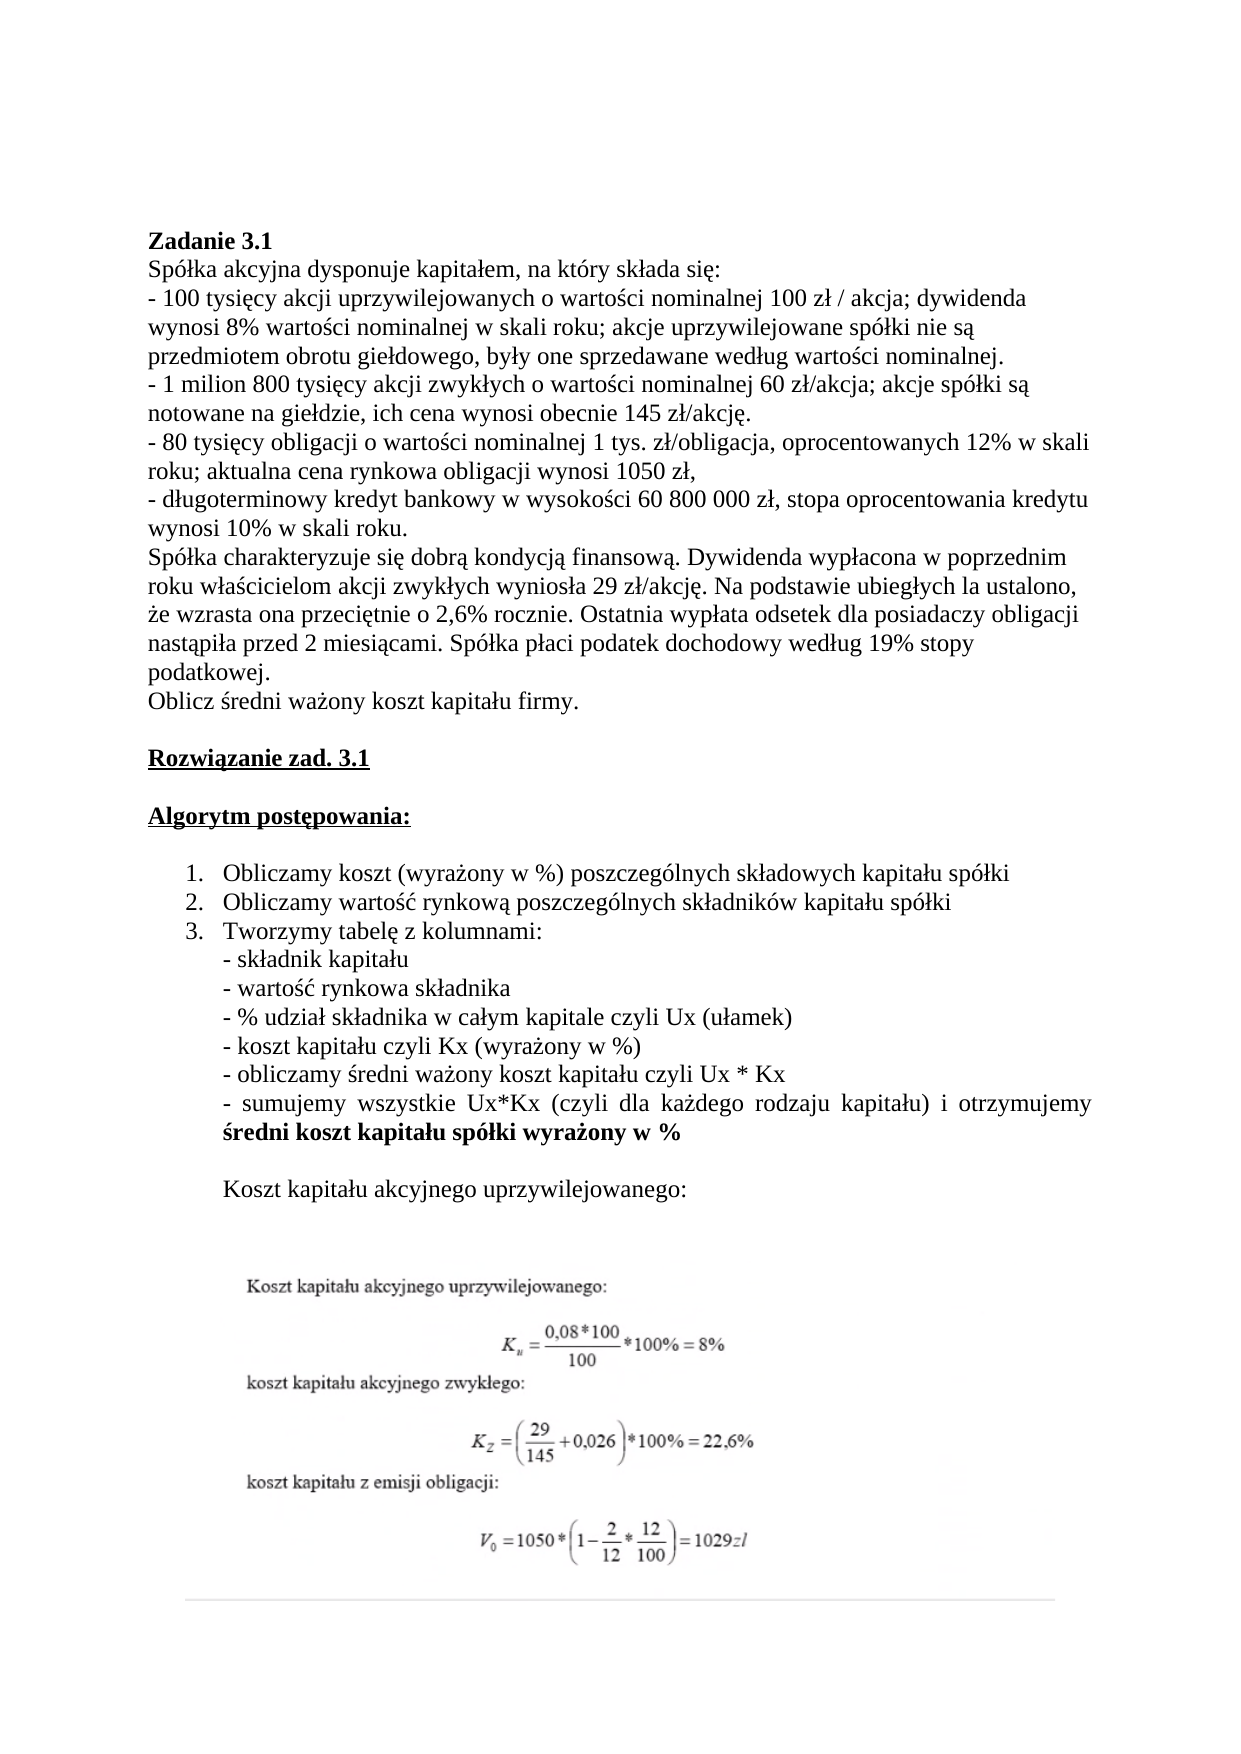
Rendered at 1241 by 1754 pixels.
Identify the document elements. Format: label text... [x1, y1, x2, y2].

text Algorytm postępowania: [148, 801, 1093, 829]
list Obliczamy koszt (wyrażony w %) poszczególnych składowych kapitału spółki [185, 858, 1093, 887]
text - % udział składnika w całym kapitale czyli Ux (ułamek) [223, 1002, 1093, 1031]
text Zadanie 3.1 [148, 226, 1093, 254]
picture [185, 1260, 1055, 1602]
text - składnik kapitału [223, 944, 1093, 973]
text - sumujemy wszystkie Ux*Kx (czyli dla każdego rodzaju kapitału) i otrzymujemy średni koszt kapitału spółki wyrażony w % [223, 1088, 1093, 1146]
text Koszt kapitału akcyjnego uprzywilejowanego: [223, 1174, 1093, 1203]
list Tworzymy tabelę z kolumnami: [185, 916, 1093, 944]
text - wartość rynkowa składnika [223, 973, 1093, 1002]
text - koszt kapitału czyli Kx (wyrażony w %) [223, 1031, 1093, 1059]
text Spółka akcyjna dysponuje kapitałem, na który składa się: - 100 tysięcy akcji uprzywilejowanych o wartości nominalnej 100 zł / akcja; dywidenda wynosi 8% wartości nominalnej w skali roku; akcje uprzywilejowane spółki nie są przedmiotem obrotu giełdowego, były one sprzedawane według wartości nominalnej. - 1 milion 800 tysięcy akcji zwykłych o wartości nominalnej 60 zł/akcja; akcje spółki są notowane na giełdzie, ich cena wynosi obecnie 145 zł/akcję. - 80 tysięcy obligacji o wartości nominalnej 1 tys. zł/obligacja, oprocentowanych 12% w skali roku; aktualna cena rynkowa obligacji wynosi 1050 zł, - długoterminowy kredyt bankowy w wysokości 60 800 000 zł, stopa oprocentowania kredytu wynosi 10% w skali roku. Spółka charakteryzuje się dobrą kondycją finansową. Dywidenda wypłacona w poprzednim roku właścicielom akcji zwykłych wyniosła 29 zł/akcję. Na podstawie ubiegłych la ustalono, że wzrasta ona przeciętnie o 2,6% rocznie. Ostatnia wypłata odsetek dla posiadaczy obligacji nastąpiła przed 2 miesiącami. Spółka płaci podatek dochodowy według 19% stopy podatkowej. [148, 254, 1093, 686]
list Obliczamy wartość rynkową poszczególnych składników kapitału spółki [185, 887, 1093, 916]
text - obliczamy średni ważony koszt kapitału czyli Ux * Kx [223, 1059, 1093, 1088]
text Oblicz średni ważony koszt kapitału firmy. [148, 686, 1093, 714]
text Rozwiązanie zad. 3.1 [148, 743, 1093, 772]
